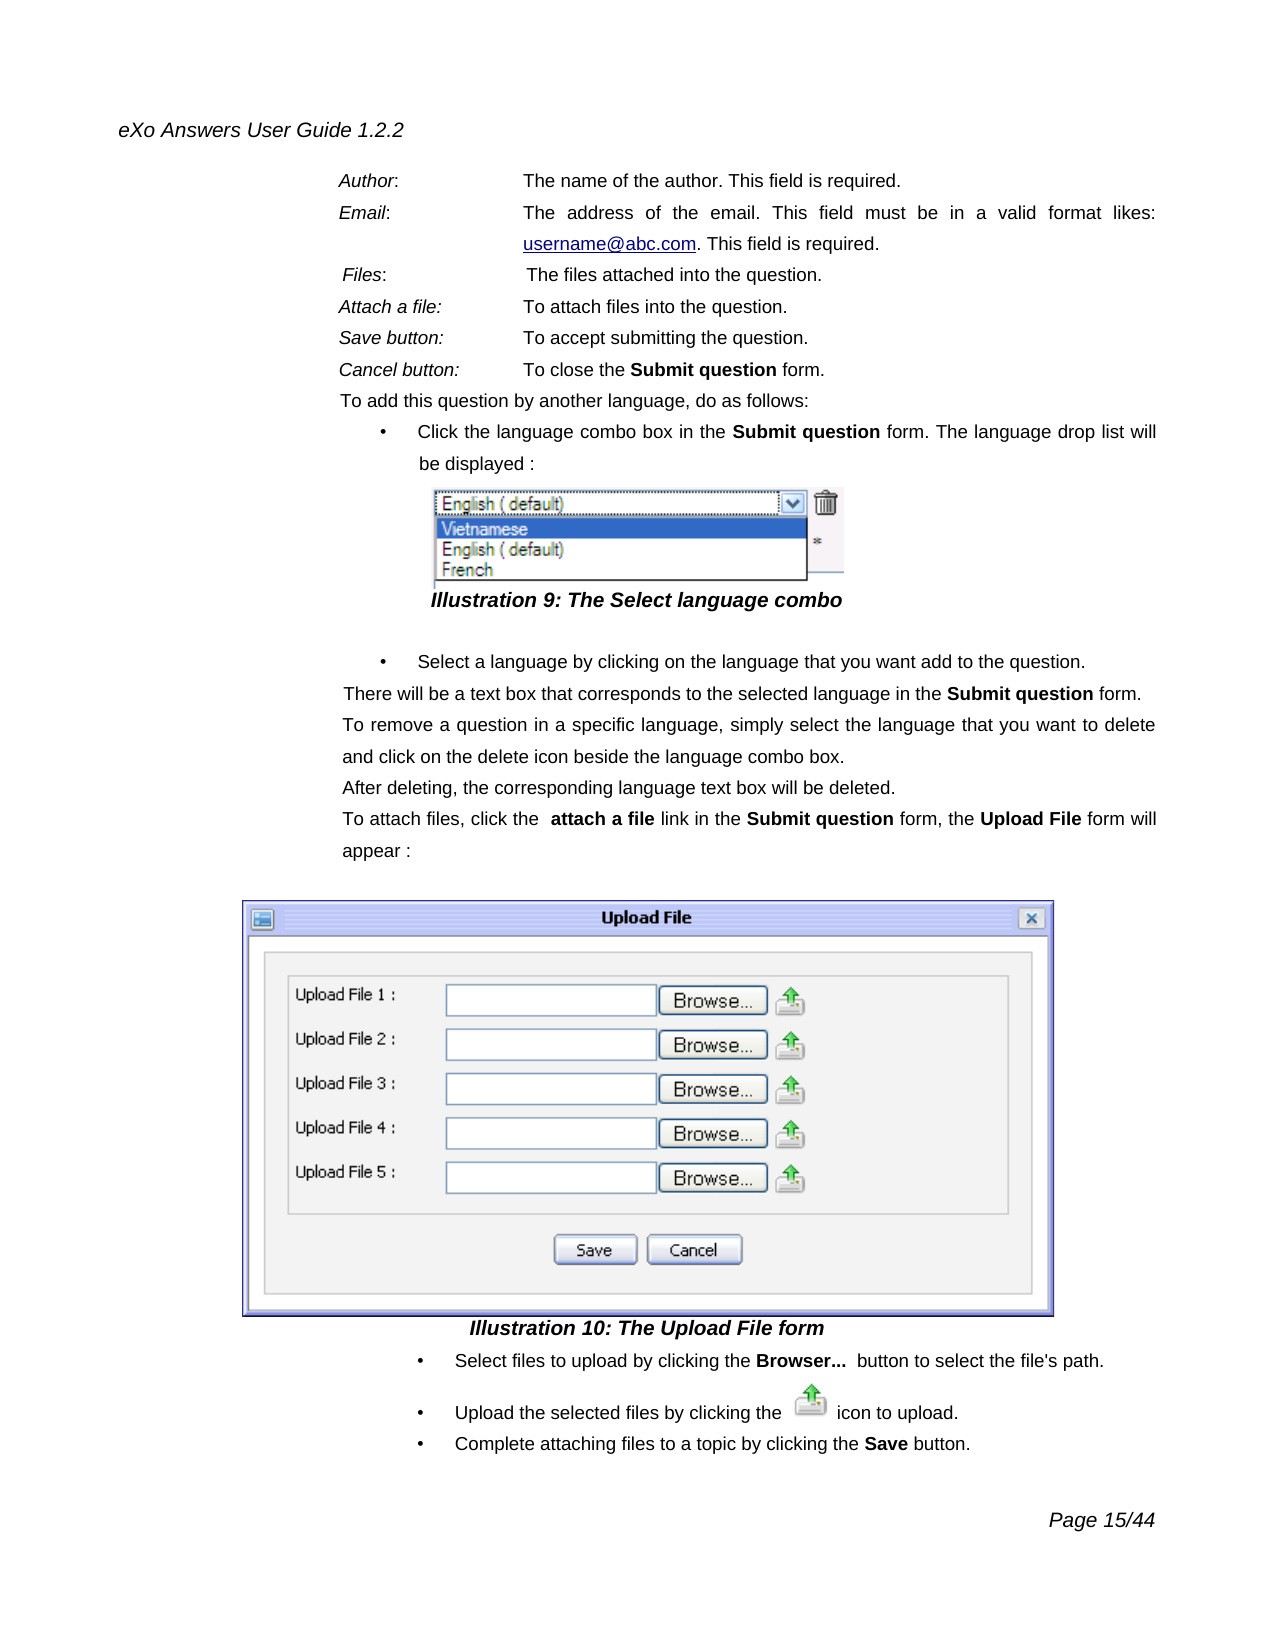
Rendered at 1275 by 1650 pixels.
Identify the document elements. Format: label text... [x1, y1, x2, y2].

list Complete attaching files to a topic by clicking the Save button. [417, 1434, 1157, 1455]
picture [431, 487, 844, 589]
list Click the language combo box in the Submit question form. The language drop list will be displayed : [380, 422, 1157, 474]
text Save button: To accept submitting the question. [338, 328, 1157, 348]
text To attach files, click the attach a file link in the Submit question form, the Upload File form will appear : [342, 809, 1157, 861]
picture [792, 1381, 832, 1420]
text Attach a file: To attach files into the question. [338, 296, 1157, 317]
picture [242, 900, 1055, 1317]
list Select files to upload by clicking the Browser... button to select the file's path. [242, 872, 1157, 1371]
text Author: The name of the author. This field is required. [338, 171, 1157, 192]
list Illustration 9: The Select language combo [281, 500, 994, 612]
list Illustration 10: The Upload File form [242, 1317, 1054, 1340]
text Cancel button: To close the Submit question form. [338, 359, 1157, 380]
list Upload the selected files by clicking the icon to upload. [417, 1382, 1157, 1423]
text To add this question by another language, do as follows: [118, 390, 1157, 411]
text To remove a question in a specific language, simply select the language that you want to delete and click on the delete icon beside the language combo box. [342, 715, 1157, 767]
text After deleting, the corresponding language text box will be deleted. [342, 777, 1157, 798]
list Select a language by clicking on the language that you want add to the question. [281, 484, 1157, 673]
list There will be a text box that corresponds to the selected language in the Submit question form. [306, 683, 1157, 704]
text Files: The files attached into the question. [342, 265, 1157, 286]
text Email: The address of the email. This field must be in a valid format likes: username@abc.com. This field is required. [338, 202, 1157, 254]
